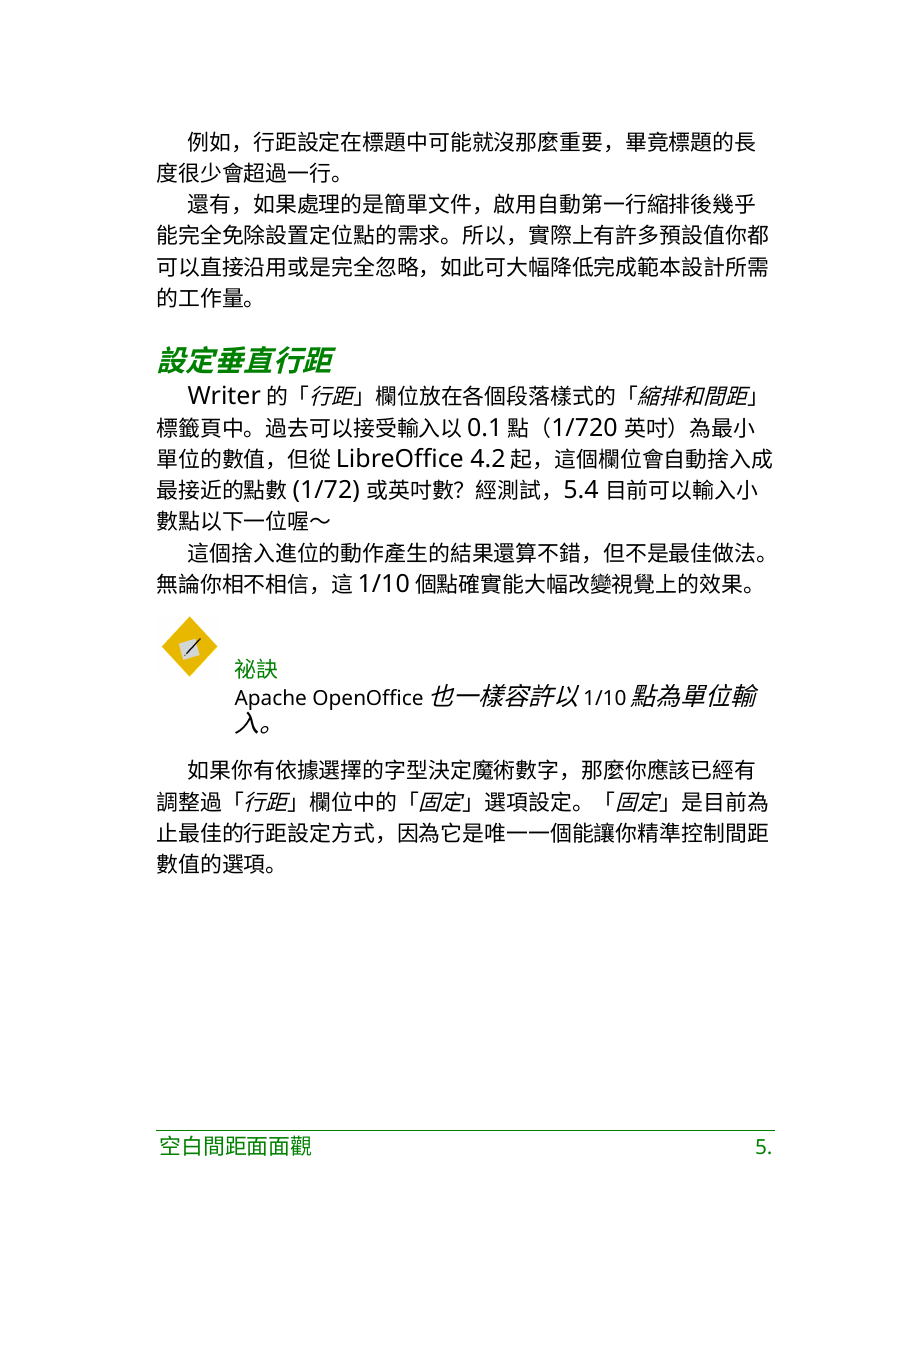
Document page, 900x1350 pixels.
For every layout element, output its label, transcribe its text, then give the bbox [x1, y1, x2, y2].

picture [157, 615, 220, 678]
text 還有，如果處理的是簡單文件，啟用自動第一行縮排後幾乎能完全免除設置定位點的需求。所以，實際上有許多預設值你都可以直接沿用或是完全忽略，如此可大幅降低完成範本設計所需的工作量。 [156, 187, 775, 312]
text 例如，行距設定在標題中可能就沒那麼重要，畢竟標題的長度很少會超過一行。 [156, 125, 775, 187]
list 祕訣 [156, 614, 775, 684]
text 如果你有依據選擇的字型決定魔術數字，那麼你應該已經有調整過「行距」欄位中的「固定」選項設定。「固定」是目前為止最佳的行距設定方式，因為它是唯一一個能讓你精準控制間距數值的選項。 [156, 754, 775, 879]
text Writer的「行距」欄位放在各個段落樣式的「縮排和間距」標籤頁中。過去可以接受輸入以0.1點（1/720 英吋）為最小單位的數值，但從LibreOffice 4.2起，這個欄位會自動捨入成最接近的點數 (1/72) 或英吋數？經測試，5.4 目前可以輸入小數點以下一位喔～ [156, 380, 775, 536]
subtitle 設定垂直行距 [156, 337, 775, 380]
text Apache OpenOffice也一樣容許以1/10點為單位輸入。 [234, 684, 775, 738]
text 這個捨入進位的動作產生的結果還算不錯，但不是最佳做法。無論你相不相信，這1/10個點確實能大幅改變視覺上的效果。 [156, 536, 775, 598]
